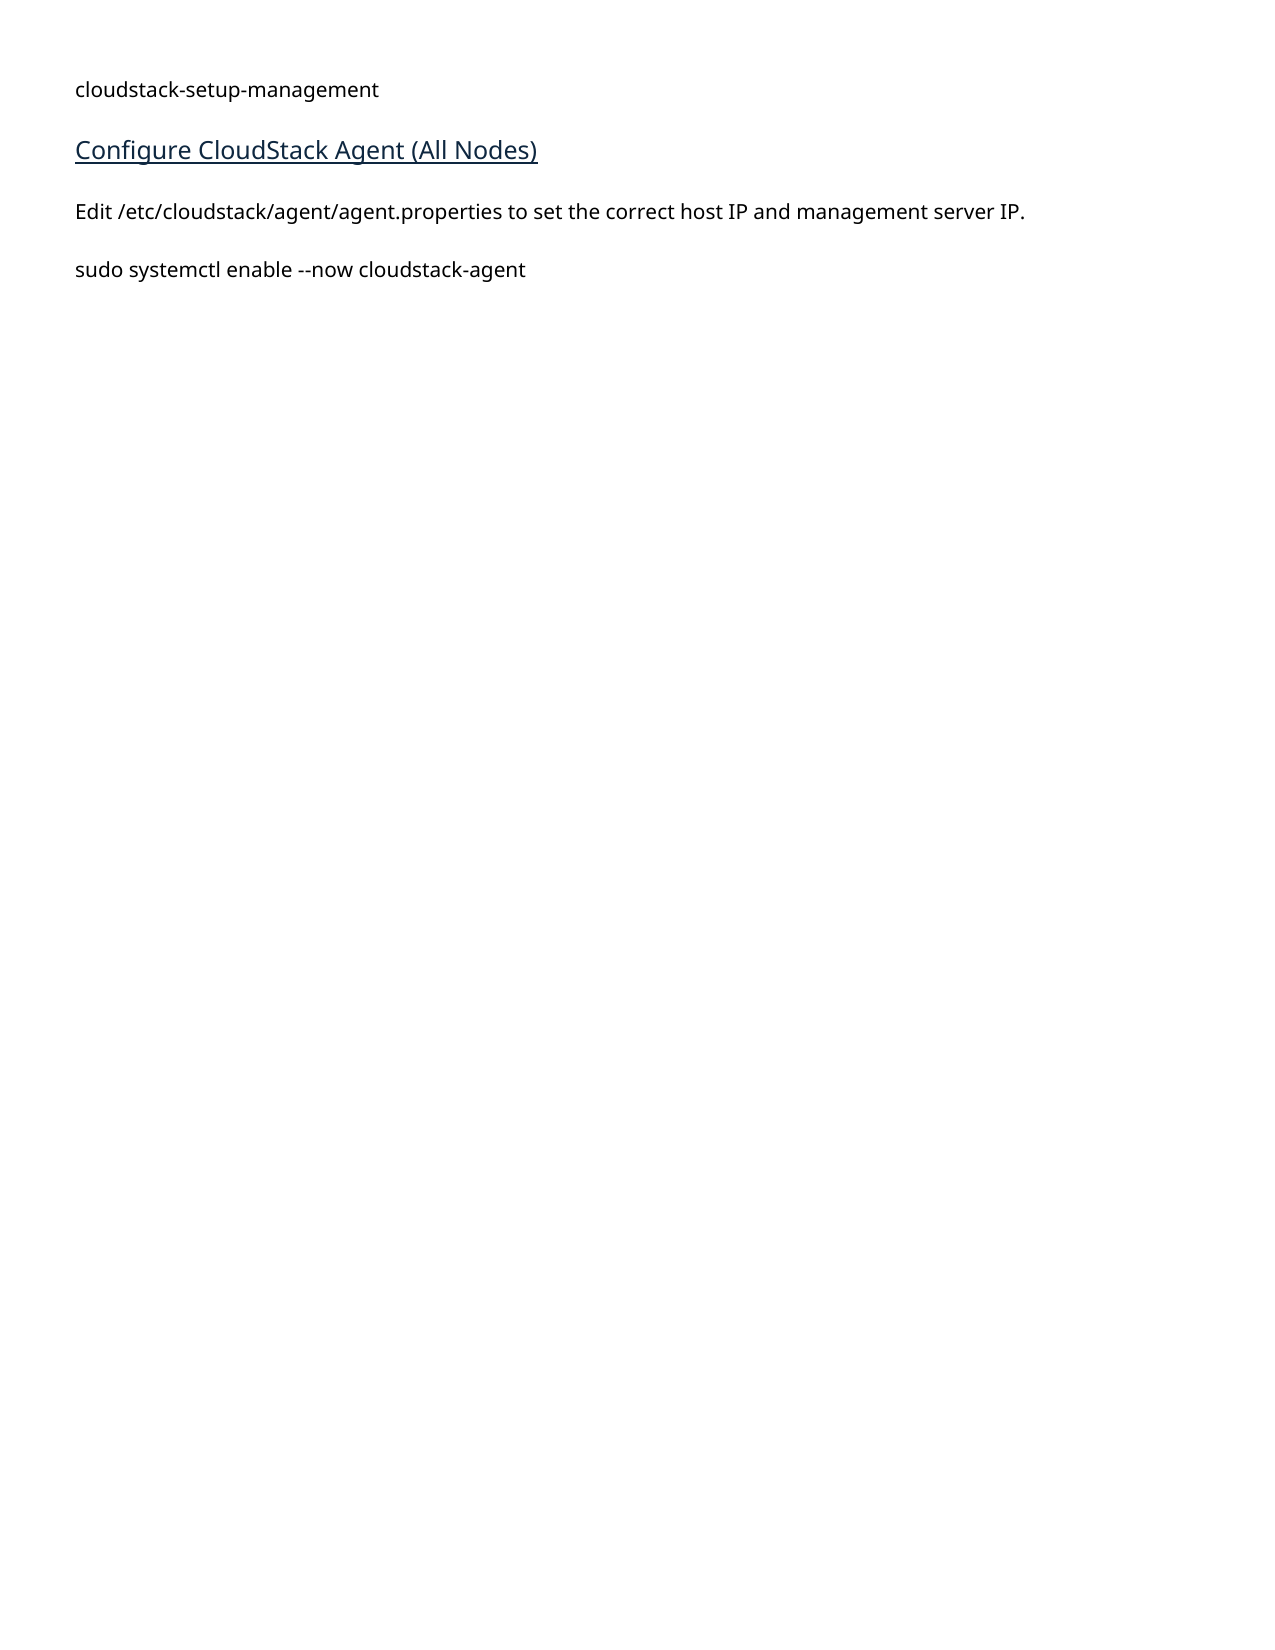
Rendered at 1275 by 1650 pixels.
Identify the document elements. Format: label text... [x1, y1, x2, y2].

text sudo systemctl enable --now cloudstack-agent [75, 255, 1200, 284]
text Edit /etc/cloudstack/agent/agent.properties to set the correct host IP and management server IP. [75, 197, 1200, 226]
text Configure CloudStack Agent (All Nodes) [75, 133, 1200, 167]
text cloudstack-setup-management [75, 75, 1200, 103]
